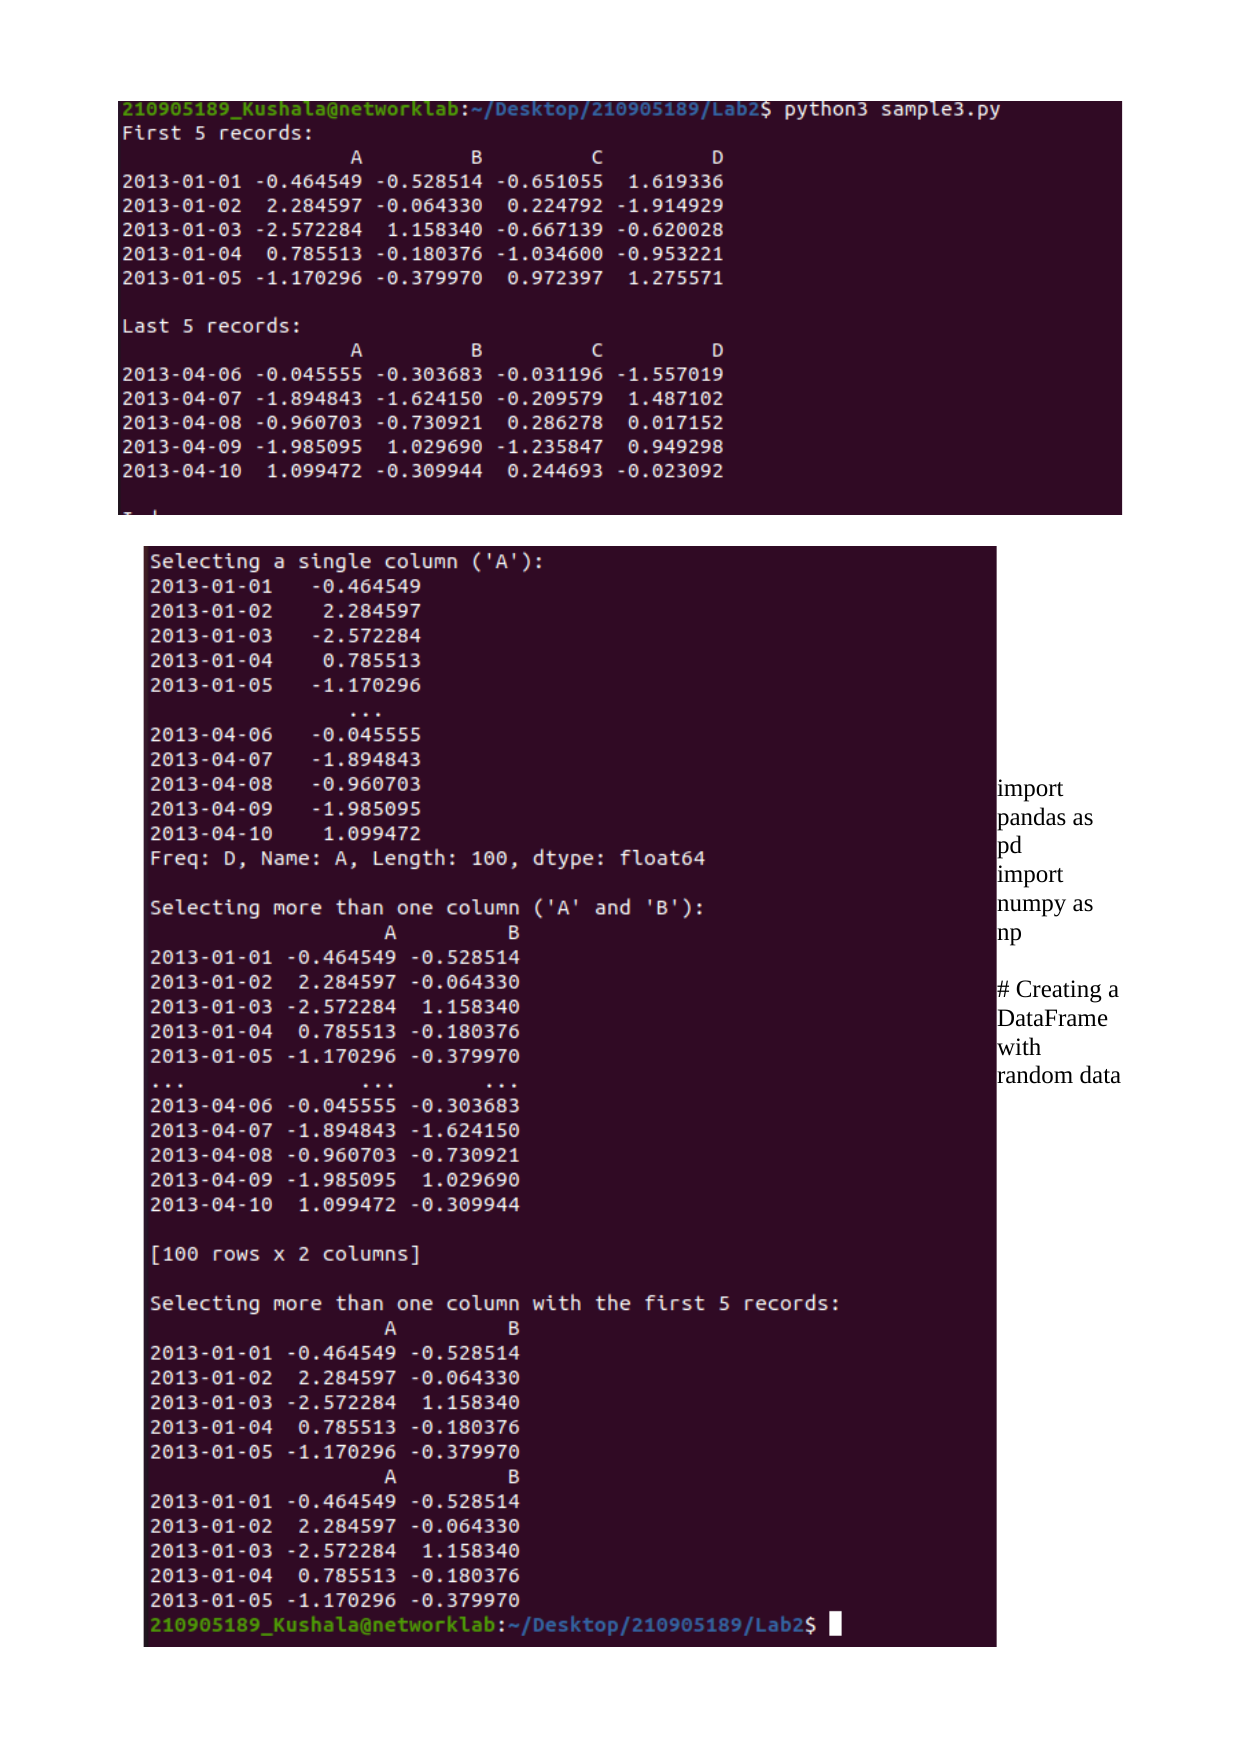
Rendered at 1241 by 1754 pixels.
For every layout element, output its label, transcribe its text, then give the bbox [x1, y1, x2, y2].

picture [118, 101, 1123, 515]
text # Creating a DataFrame with random data [997, 974, 1122, 1089]
text [118, 859, 143, 946]
text [118, 773, 143, 859]
text [118, 974, 143, 1089]
text import numpy as np [997, 859, 1122, 946]
text import pandas as pd [997, 773, 1122, 859]
picture [143, 546, 997, 1647]
